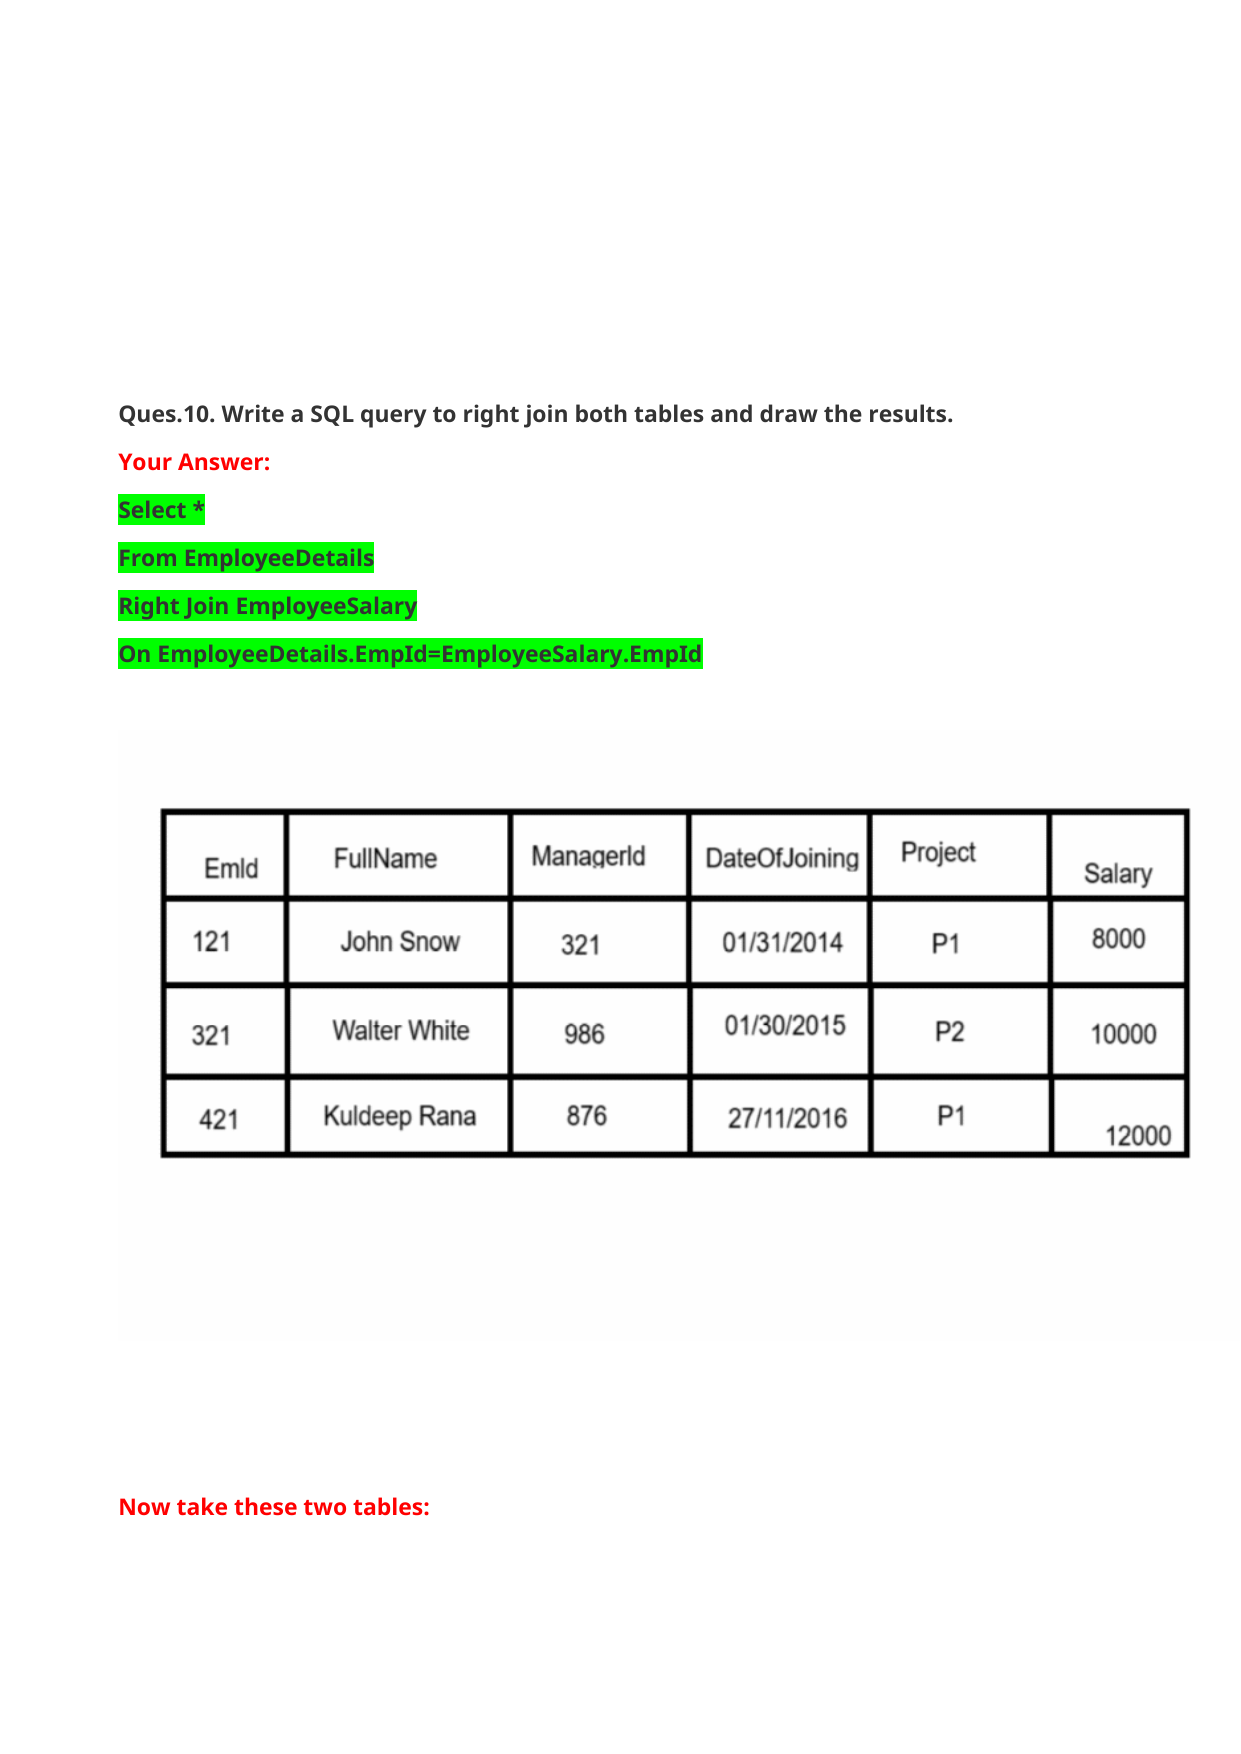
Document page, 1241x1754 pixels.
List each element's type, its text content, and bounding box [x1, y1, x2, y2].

text From EmployeeDetails [118, 542, 1122, 573]
text Select * [118, 494, 1122, 525]
text Your Answer: [118, 446, 1122, 477]
text On EmployeeDetails.EmpId=EmployeeSalary.EmpId [118, 638, 1122, 669]
text Now take these two tables: [118, 1491, 1122, 1522]
text Right Join EmployeeSalary [118, 590, 1122, 621]
text Ques.10. Write a SQL query to right join both tables and draw the results. [118, 398, 1122, 429]
